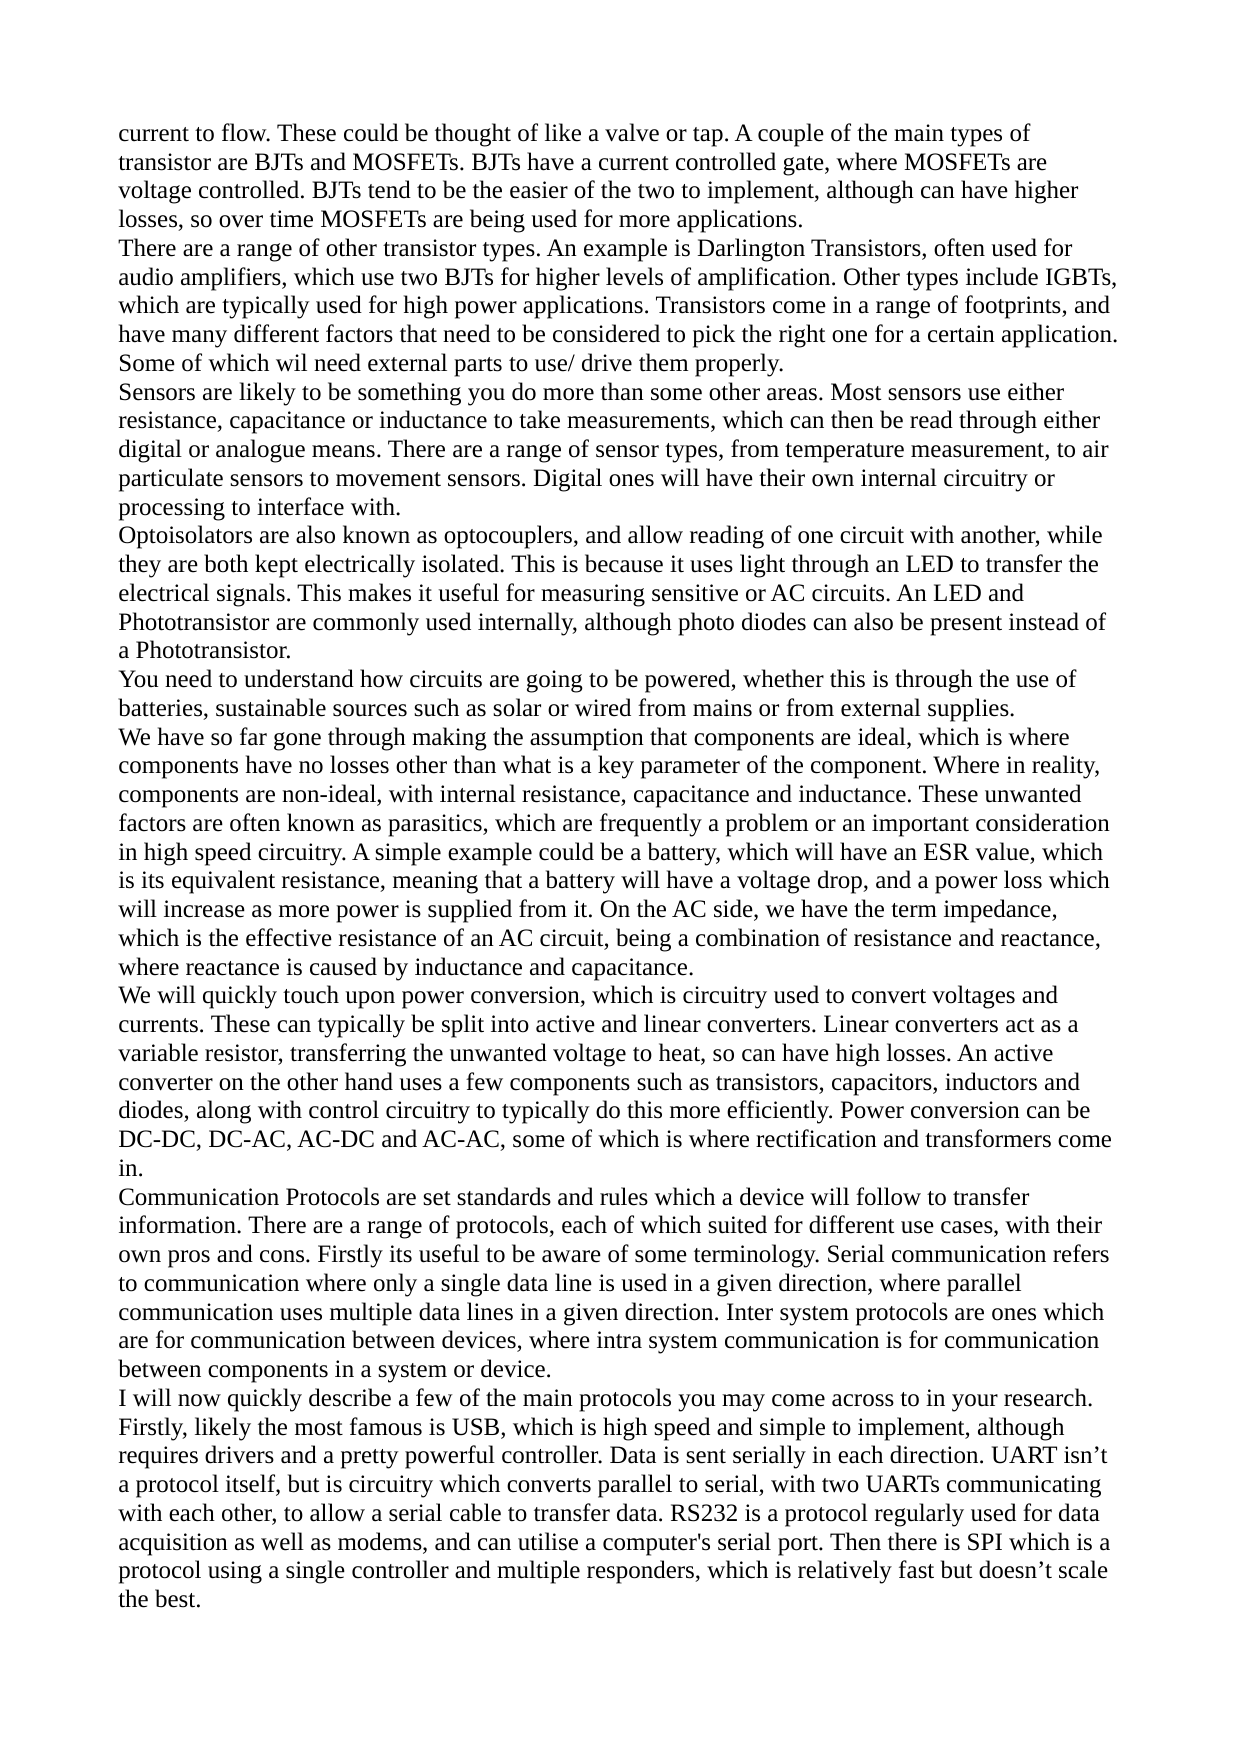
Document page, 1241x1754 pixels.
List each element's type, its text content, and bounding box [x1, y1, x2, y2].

text You need to understand how circuits are going to be powered, whether this is through the use of batteries, sustainable sources such as solar or wired from mains or from external supplies. [118, 664, 1122, 722]
text We will quickly touch upon power conversion, which is circuitry used to convert voltages and currents. These can typically be split into active and linear converters. Linear converters act as a variable resistor, transferring the unwanted voltage to heat, so can have high losses. An active converter on the other hand uses a few components such as transistors, capacitors, inductors and diodes, along with control circuitry to typically do this more efficiently. Power conversion can be DC-DC, DC-AC, AC-DC and AC-AC, some of which is where rectification and transformers come in. [118, 981, 1122, 1182]
text Communication Protocols are set standards and rules which a device will follow to transfer information. There are a range of protocols, each of which suited for different use cases, with their own pros and cons. Firstly its useful to be aware of some terminology. Serial communication refers to communication where only a single data line is used in a given direction, where parallel communication uses multiple data lines in a given direction. Inter system protocols are ones which are for communication between devices, where intra system communication is for communication between components in a system or device. [118, 1182, 1122, 1383]
text Sensors are likely to be something you do more than some other areas. Most sensors use either resistance, capacitance or inductance to take measurements, which can then be read through either digital or analogue means. There are a range of sensor types, from temperature measurement, to air particulate sensors to movement sensors. Digital ones will have their own internal circuitry or processing to interface with. [118, 377, 1122, 521]
text Optoisolators are also known as optocouplers, and allow reading of one circuit with another, while they are both kept electrically isolated. This is because it uses light through an LED to transfer the electrical signals. This makes it useful for measuring sensitive or AC circuits. An LED and Phototransistor are commonly used internally, although photo diodes can also be present instead of a Phototransistor. [118, 521, 1122, 664]
text I will now quickly describe a few of the main protocols you may come across to in your research. Firstly, likely the most famous is USB, which is high speed and simple to implement, although requires drivers and a pretty powerful controller. Data is sent serially in each direction. UART isn’t a protocol itself, but is circuitry which converts parallel to serial, with two UARTs communicating with each other, to allow a serial cable to transfer data. RS232 is a protocol regularly used for data acquisition as well as modems, and can utilise a computer's serial port. Then there is SPI which is a protocol using a single controller and multiple responders, which is relatively fast but doesn’t scale the best. [118, 1383, 1122, 1613]
text There are a range of other transistor types. An example is Darlington Transistors, often used for audio amplifiers, which use two BJTs for higher levels of amplification. Other types include IGBTs, which are typically used for high power applications. Transistors come in a range of footprints, and have many different factors that need to be considered to pick the right one for a certain application. Some of which wil need external parts to use/ drive them properly. [118, 233, 1122, 377]
text We have so far gone through making the assumption that components are ideal, which is where components have no losses other than what is a key parameter of the component. Where in reality, components are non-ideal, with internal resistance, capacitance and inductance. These unwanted factors are often known as parasitics, which are frequently a problem or an important consideration in high speed circuitry. A simple example could be a battery, which will have an ESR value, which is its equivalent resistance, meaning that a battery will have a voltage drop, and a power loss which will increase as more power is supplied from it. On the AC side, we have the term impedance, which is the effective resistance of an AC circuit, being a combination of resistance and reactance, where reactance is caused by inductance and capacitance. [118, 722, 1122, 981]
text current to flow. These could be thought of like a valve or tap. A couple of the main types of transistor are BJTs and MOSFETs. BJTs have a current controlled gate, where MOSFETs are voltage controlled. BJTs tend to be the easier of the two to implement, although can have higher losses, so over time MOSFETs are being used for more applications. [118, 118, 1122, 233]
